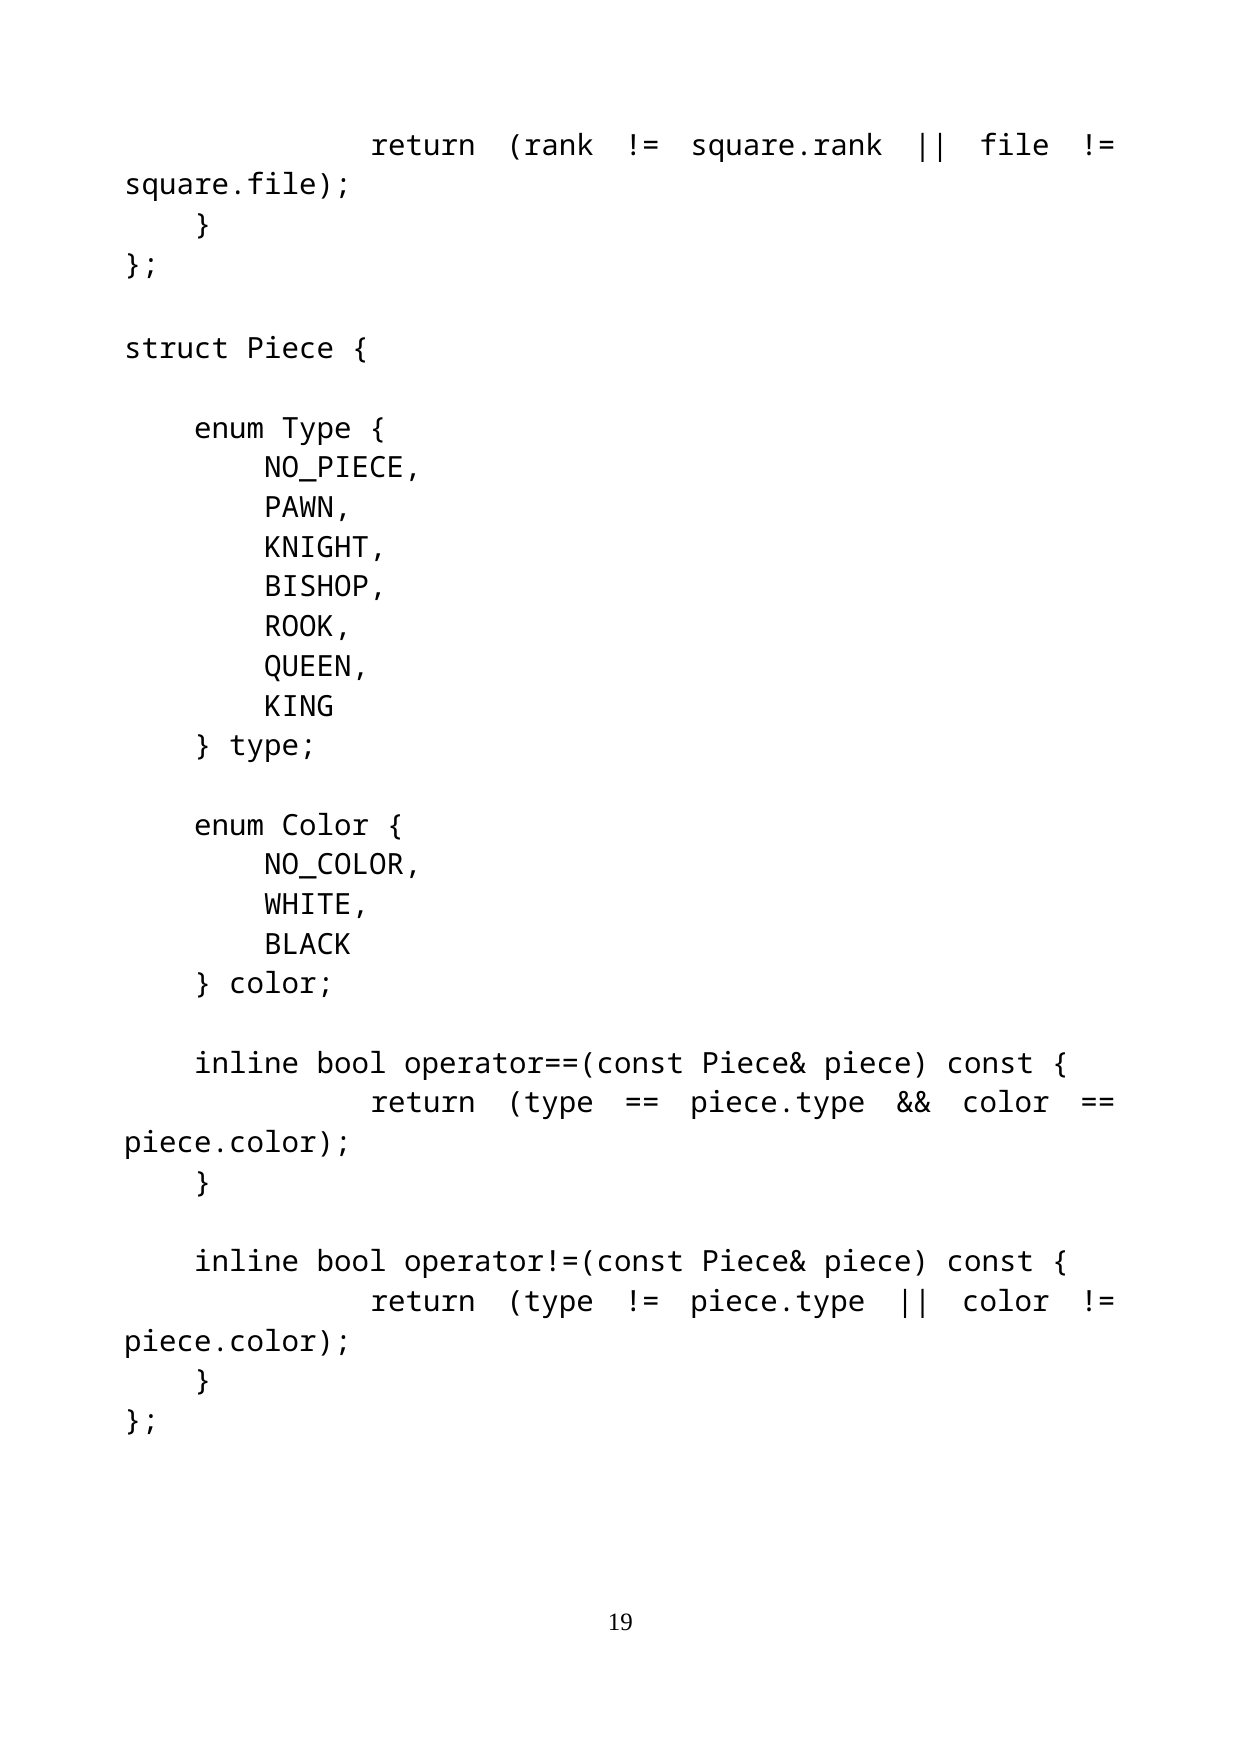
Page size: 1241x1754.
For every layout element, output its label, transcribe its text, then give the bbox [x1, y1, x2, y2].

table_header return (rank != square.rank || file != square.file); } }; [118, 118, 1122, 288]
table_header struct Piece { enum Type { NO_PIECE, PAWN, KNIGHT, BISHOP, ROOK, QUEEN, KING } type; enum Color { NO_COLOR, WHITE, BLACK } color; inline bool operator==(const Piece& piece) const { return (type == piece.type && color == piece.color); } inline bool operator!=(const Piece& piece) const { return (type != piece.type || color != piece.color); } }; [118, 322, 1122, 1444]
